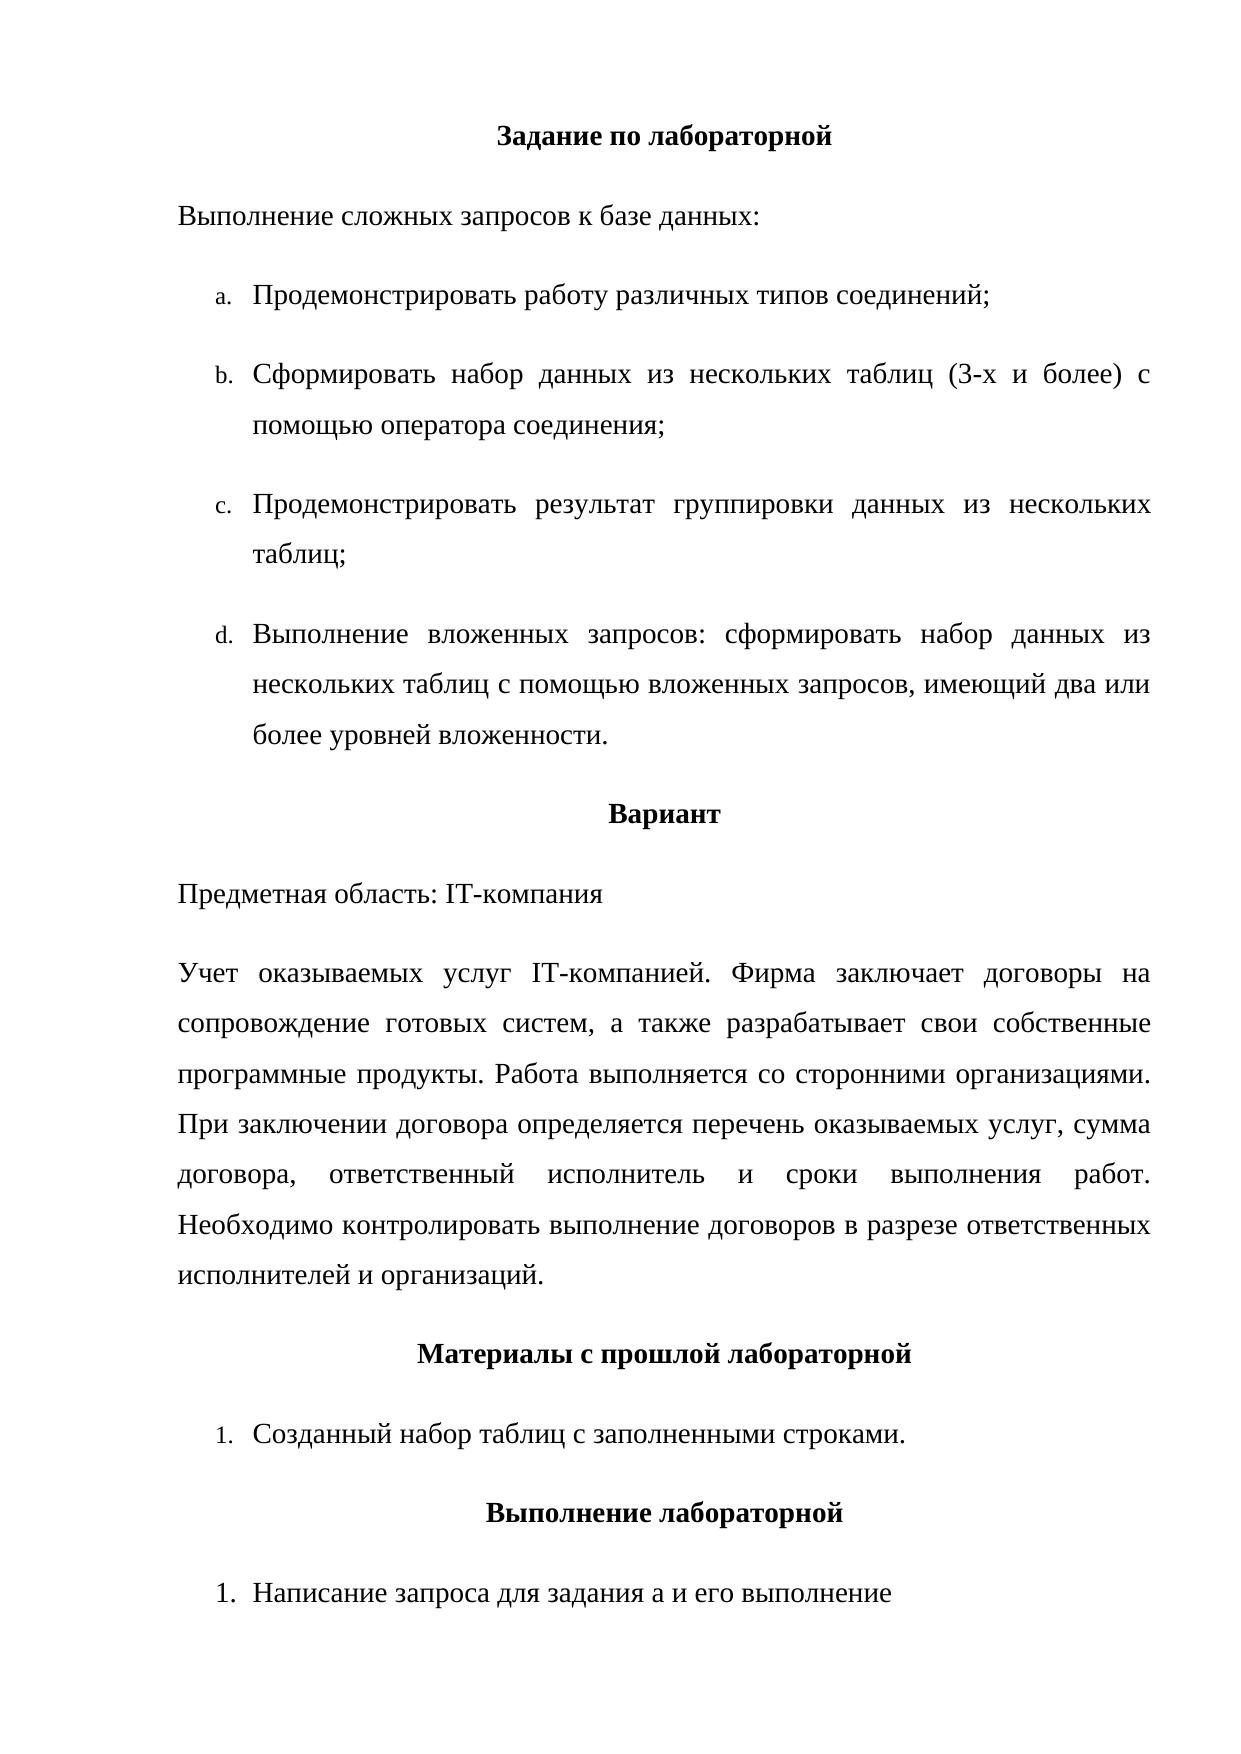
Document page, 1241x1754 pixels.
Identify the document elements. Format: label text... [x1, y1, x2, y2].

text Материалы с прошлой лабораторной [177, 1337, 1152, 1370]
text Учет оказываемых услуг IT-компанией. Фирма заключает договоры на сопровождение готовых систем, а также разрабатывает свои собственные программные продукты. Работа выполняется со сторонними организациями. При заключении договора определяется перечень оказываемых услуг, сумма договора, ответственный исполнитель и сроки выполнения работ. Необходимо контролировать выполнение договоров в разрезе ответственных исполнителей и организаций. [177, 955, 1152, 1291]
list Сформировать набор данных из нескольких таблиц (3-х и более) с помощью оператора соединения; [215, 357, 1152, 440]
list Продемонстрировать результат группировки данных из нескольких таблиц; [215, 486, 1152, 570]
list Выполнение вложенных запросов: сформировать набор данных из нескольких таблиц с помощью вложенных запросов, имеющий два или более уровней вложенности. [215, 616, 1152, 750]
list Продемонстрировать работу различных типов соединений; [215, 277, 1152, 311]
list Созданный набор таблиц с заполненными строками. [215, 1416, 1152, 1449]
text Выполнение лабораторной [177, 1496, 1152, 1529]
text Вариант [177, 796, 1152, 830]
text Предметная область: IT-компания [177, 876, 1152, 909]
text Задание по лабораторной [177, 118, 1152, 152]
list Написание запроса для задания a и его выполнение [215, 1575, 1152, 1608]
text Выполнение сложных запросов к базе данных: [177, 198, 1152, 231]
